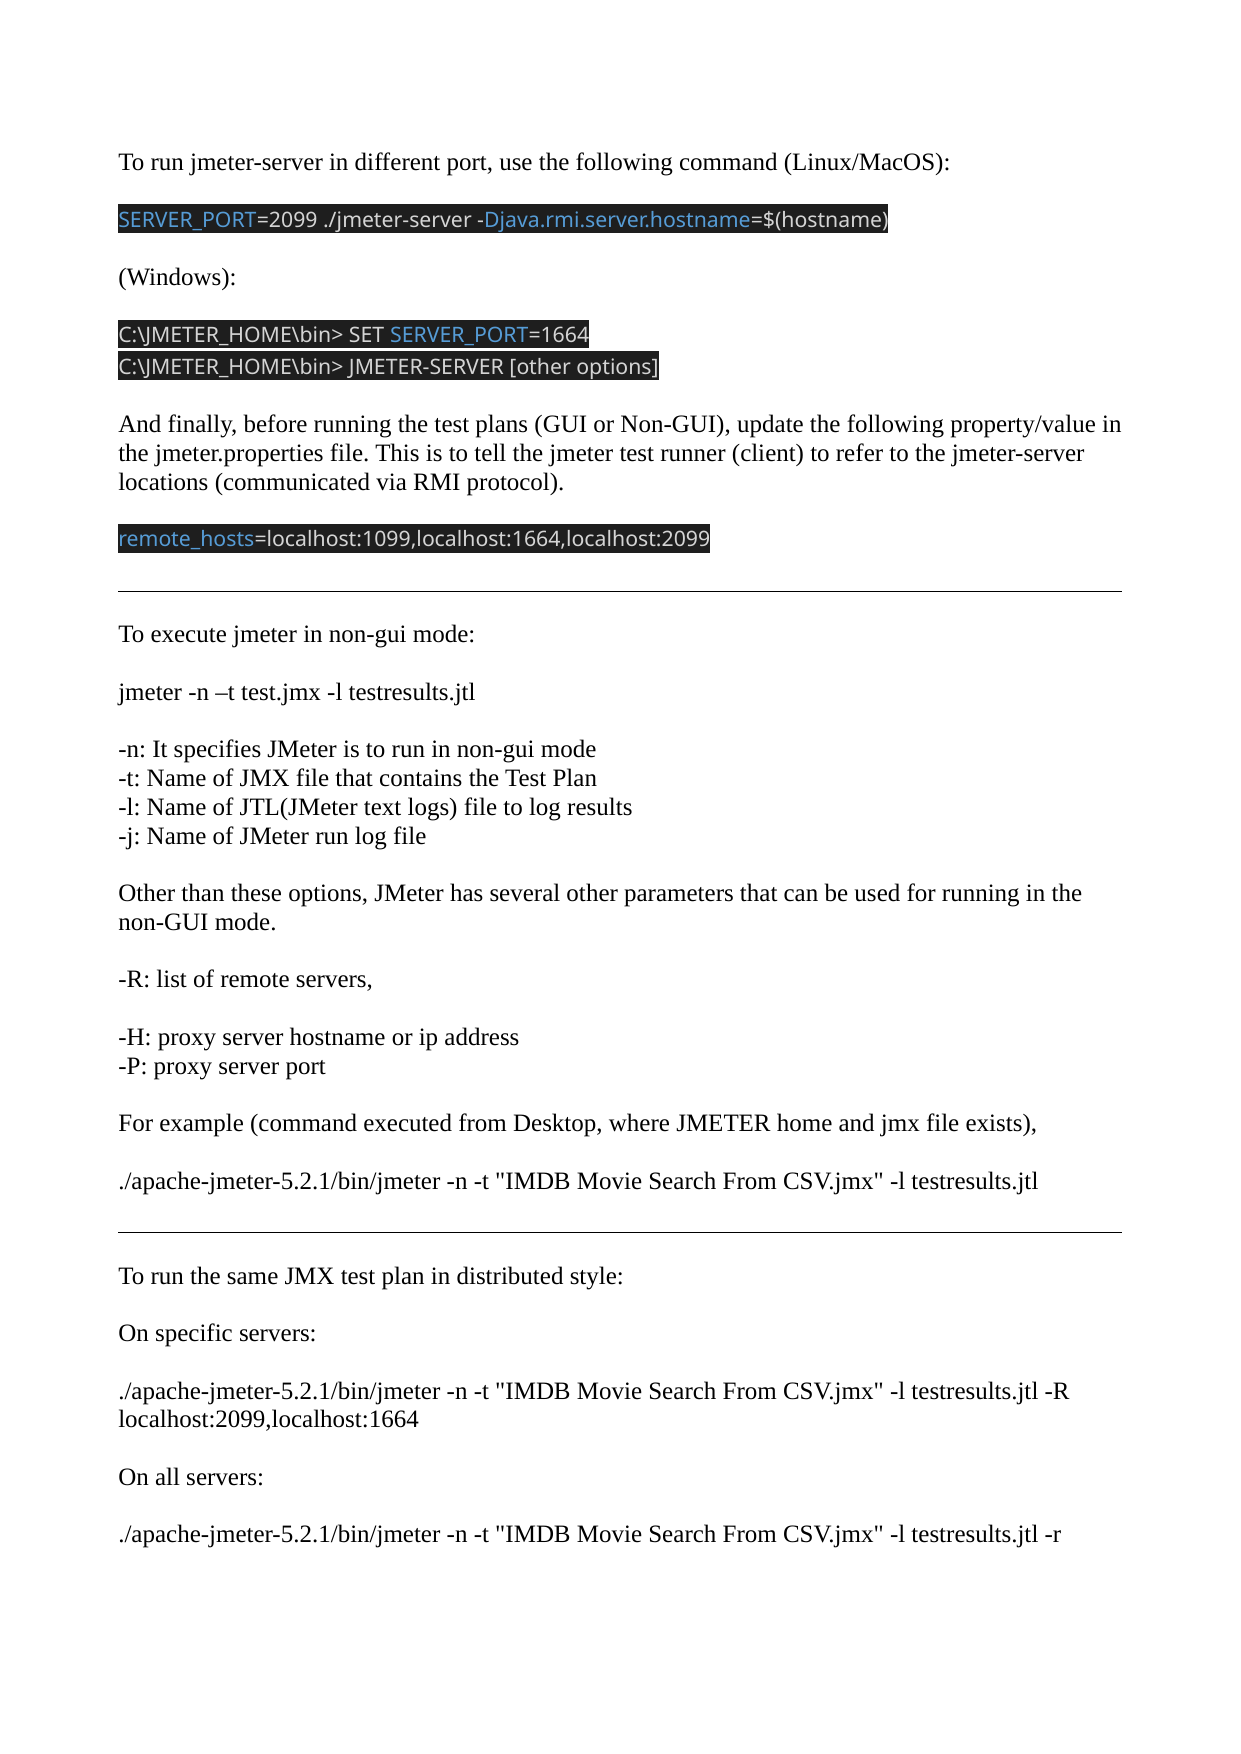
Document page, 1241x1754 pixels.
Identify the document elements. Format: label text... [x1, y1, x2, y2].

text ./apache-jmeter-5.2.1/bin/jmeter -n -t "IMDB Movie Search From CSV.jmx" -l testresults.jtl -r [118, 1519, 1122, 1548]
text -R: list of remote servers, [118, 964, 1122, 993]
text On all servers: [118, 1462, 1122, 1491]
text To run the same JMX test plan in distributed style: [118, 1261, 1122, 1289]
text ./apache-jmeter-5.2.1/bin/jmeter -n -t "IMDB Movie Search From CSV.jmx" -l testresults.jtl [118, 1166, 1122, 1194]
text -P: proxy server port [118, 1051, 1122, 1079]
text And finally, before running the test plans (GUI or Non-GUI), update the following property/value in the jmeter.properties file. This is to tell the jmeter test runner (client) to refer to the jmeter-server locations (communicated via RMI protocol). [118, 409, 1122, 495]
text -j: Name of JMeter run log file [118, 821, 1122, 849]
text SERVER_PORT=2099 ./jmeter-server -Djava.rmi.server.hostname=$(hostname) [118, 204, 1122, 233]
text -l: Name of JTL(JMeter text logs) file to log results [118, 792, 1122, 821]
text C:\JMETER_HOME\bin> SET SERVER_PORT=1664 [118, 319, 1122, 348]
text -H: proxy server hostname or ip address [118, 1022, 1122, 1051]
text jmeter -n –t test.jmx -l testresults.jtl [118, 677, 1122, 706]
text ./apache-jmeter-5.2.1/bin/jmeter -n -t "IMDB Movie Search From CSV.jmx" -l testresults.jtl -R localhost:2099,localhost:1664 [118, 1376, 1122, 1433]
text To run jmeter-server in different port, use the following command (Linux/MacOS): [118, 147, 1122, 176]
text remote_hosts=localhost:1099,localhost:1664,localhost:2099 [118, 524, 1122, 553]
text Other than these options, JMeter has several other parameters that can be used for running in the non-GUI mode. [118, 878, 1122, 936]
text For example (command executed from Desktop, where JMETER home and jmx file exists), [118, 1108, 1122, 1137]
text -n: It specifies JMeter is to run in non-gui mode [118, 734, 1122, 763]
text -t: Name of JMX file that contains the Test Plan [118, 763, 1122, 792]
text (Windows): [118, 262, 1122, 291]
text C:\JMETER_HOME\bin> JMETER-SERVER [other options] [118, 348, 1122, 380]
text To execute jmeter in non-gui mode: [118, 619, 1122, 648]
text On specific servers: [118, 1318, 1122, 1347]
